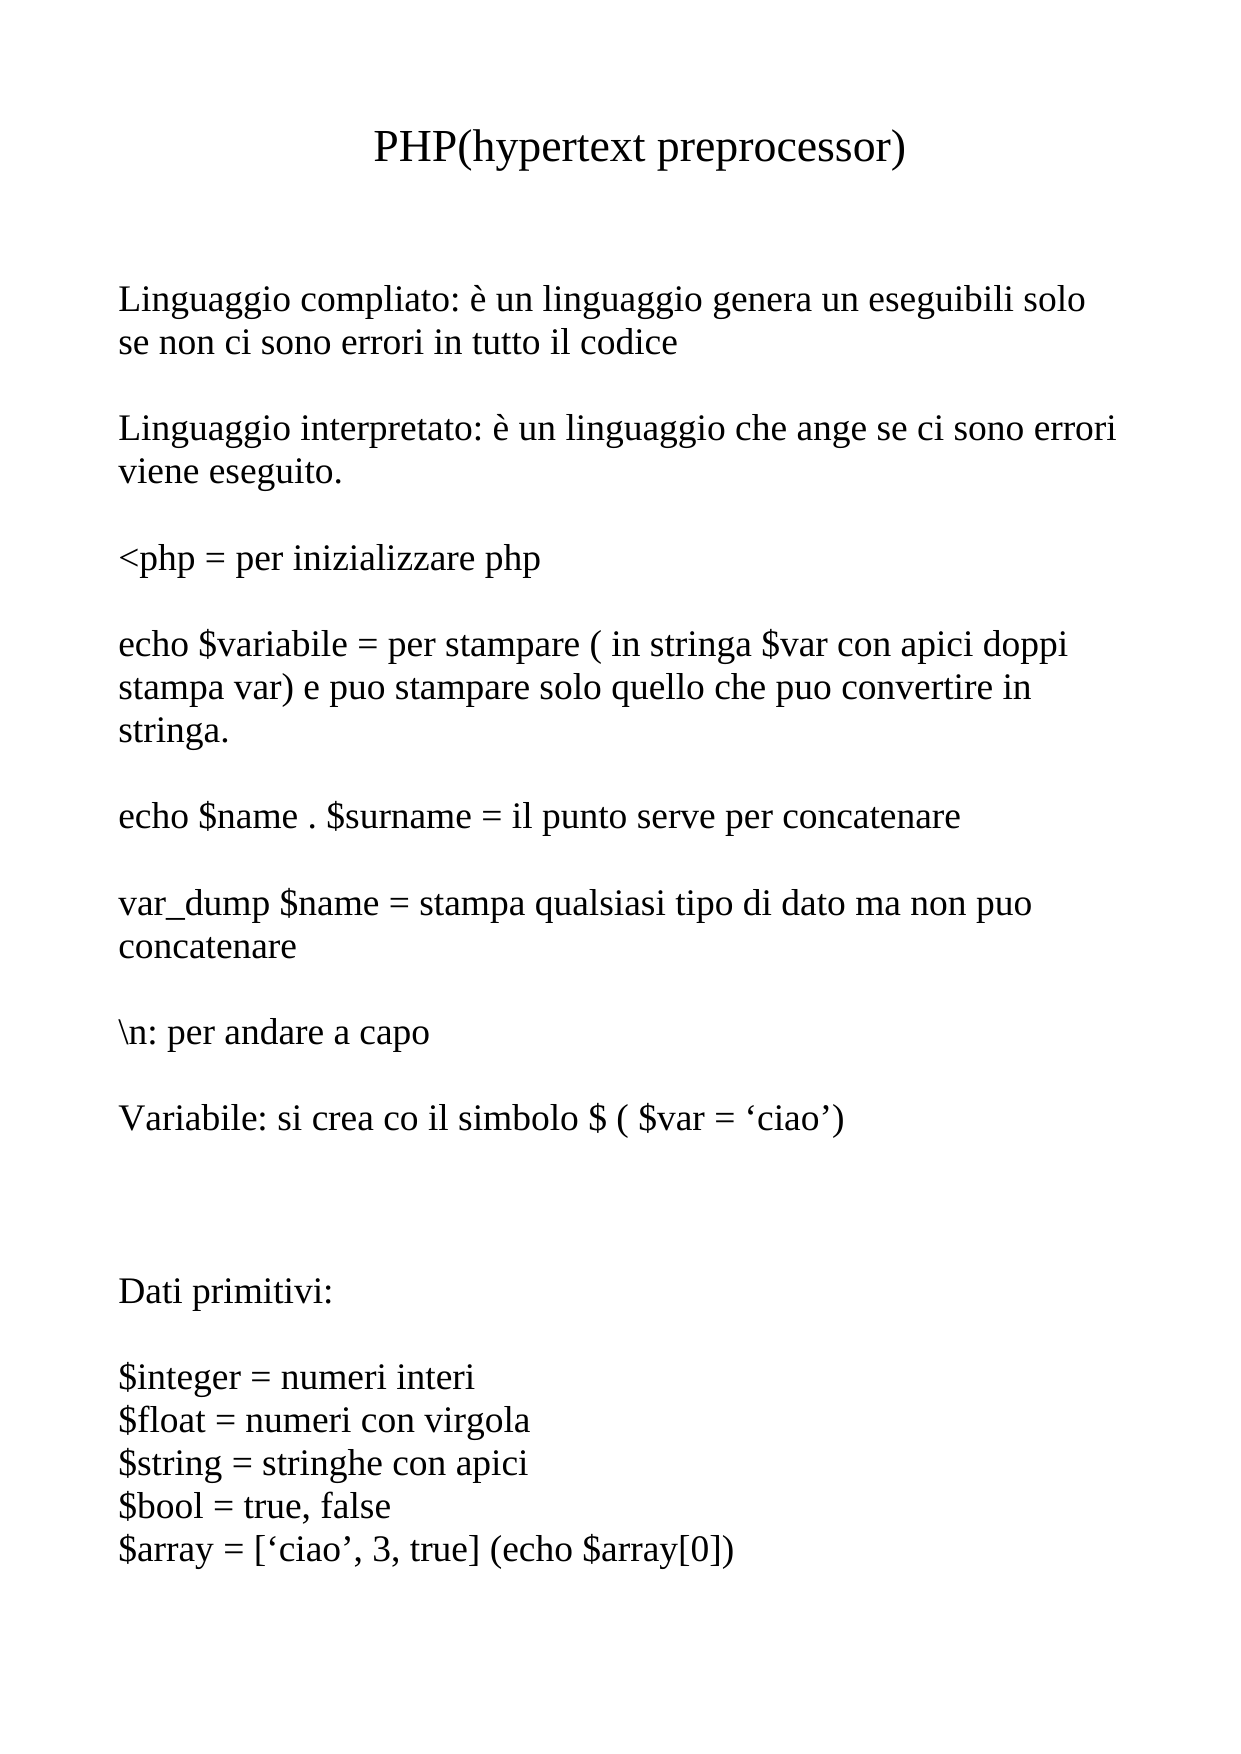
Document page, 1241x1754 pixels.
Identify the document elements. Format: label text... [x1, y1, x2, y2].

text \n: per andare a capo [118, 1009, 1122, 1052]
text $array = [‘ciao’, 3, true] (echo $array[0]) [118, 1527, 1122, 1570]
text $integer = numeri interi [118, 1354, 1122, 1397]
text Linguaggio interpretato: è un linguaggio che ange se ci sono errori viene eseguito. [118, 406, 1122, 492]
text PHP(hypertext preprocessor) [118, 118, 1122, 171]
text $float = numeri con virgola [118, 1397, 1122, 1441]
text Variabile: si crea co il simbolo $ ( $var = ‘ciao’) [118, 1096, 1122, 1139]
text $string = stringhe con apici [118, 1441, 1122, 1484]
text <php = per inizializzare php [118, 535, 1122, 578]
text $bool = true, false [118, 1484, 1122, 1527]
text Dati primitivi: [118, 1268, 1122, 1311]
text var_dump $name = stampa qualsiasi tipo di dato ma non puo concatenare [118, 880, 1122, 966]
text echo $name . $surname = il punto serve per concatenare [118, 794, 1122, 837]
text Linguaggio compliato: è un linguaggio genera un eseguibili solo se non ci sono errori in tutto il codice [118, 276, 1122, 362]
text echo $variabile = per stampare ( in stringa $var con apici doppi stampa var) e puo stampare solo quello che puo convertire in stringa. [118, 621, 1122, 751]
